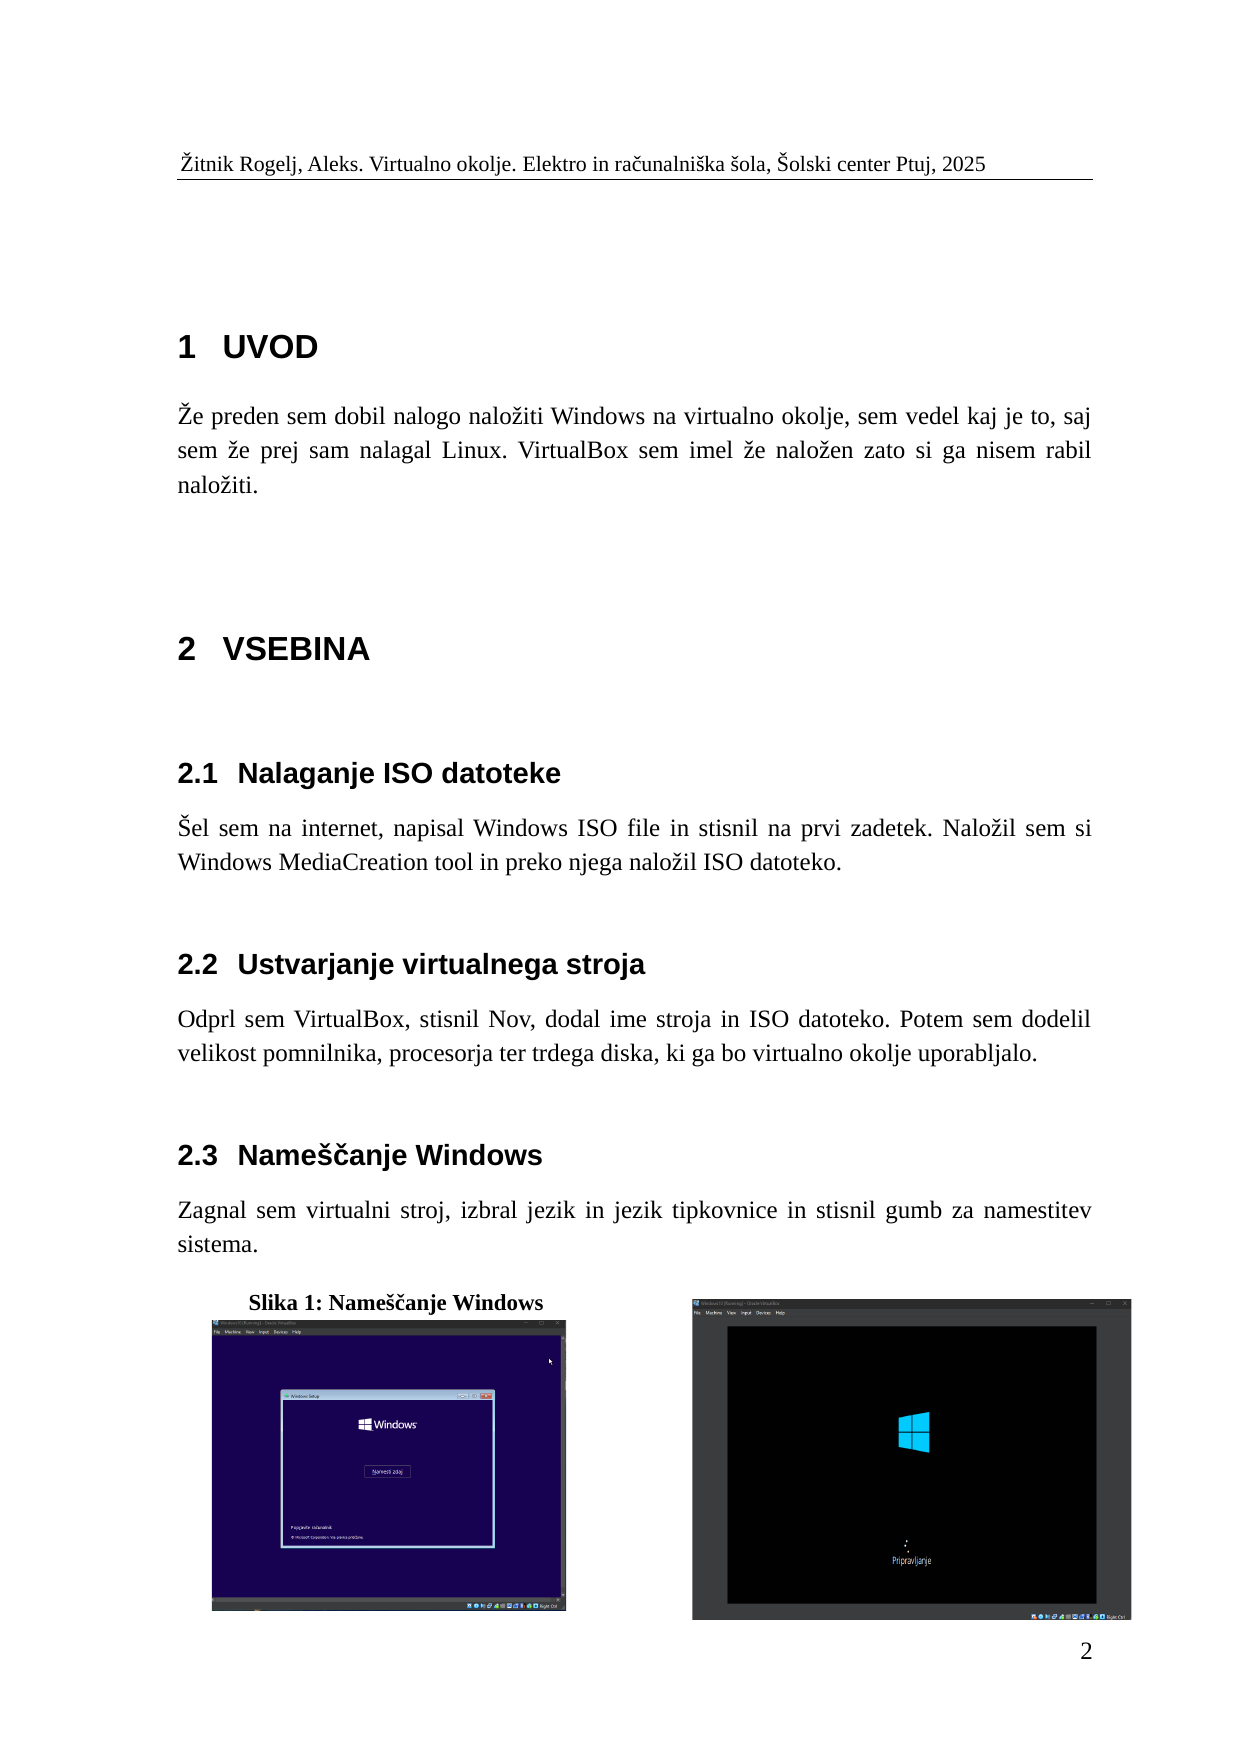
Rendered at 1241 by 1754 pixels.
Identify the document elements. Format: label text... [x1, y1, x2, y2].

subtitle Nameščanje Windows [177, 1138, 1093, 1171]
subtitle Uvod [177, 327, 1093, 366]
subtitle Ustvarjanje virtualnega stroja [177, 947, 1093, 980]
text Odprl sem VirtualBox, stisnil Nov, dodal ime stroja in ISO datoteko. Potem sem dodelil velikost pomnilnika, procesorja ter trdega diska, ki ga bo virtualno okolje uporabljalo. [177, 1004, 1093, 1067]
text Zagnal sem virtualni stroj, izbral jezik in jezik tipkovnice in stisnil gumb za namestitev sistema. [177, 1195, 1093, 1258]
subtitle [189, 1277, 602, 1289]
list Slika 1: Nameščanje Windows [189, 1289, 602, 1315]
subtitle Nalaganje ISO datoteke [177, 756, 1093, 789]
subtitle Vsebina [177, 629, 1093, 667]
text Šel sem na internet, napisal Windows ISO file in stisnil na prvi zadetek. Naložil sem si Windows MediaCreation tool in preko njega naložil ISO datoteko. [177, 813, 1093, 876]
subtitle [189, 1315, 602, 1611]
picture [211, 1320, 567, 1611]
picture [692, 1299, 1132, 1620]
text Že preden sem dobil nalogo naložiti Windows na virtualno okolje, sem vedel kaj je to, saj sem že prej sam nalagal Linux. VirtualBox sem imel že naložen zato si ga nisem rabil naložiti. [177, 401, 1093, 499]
